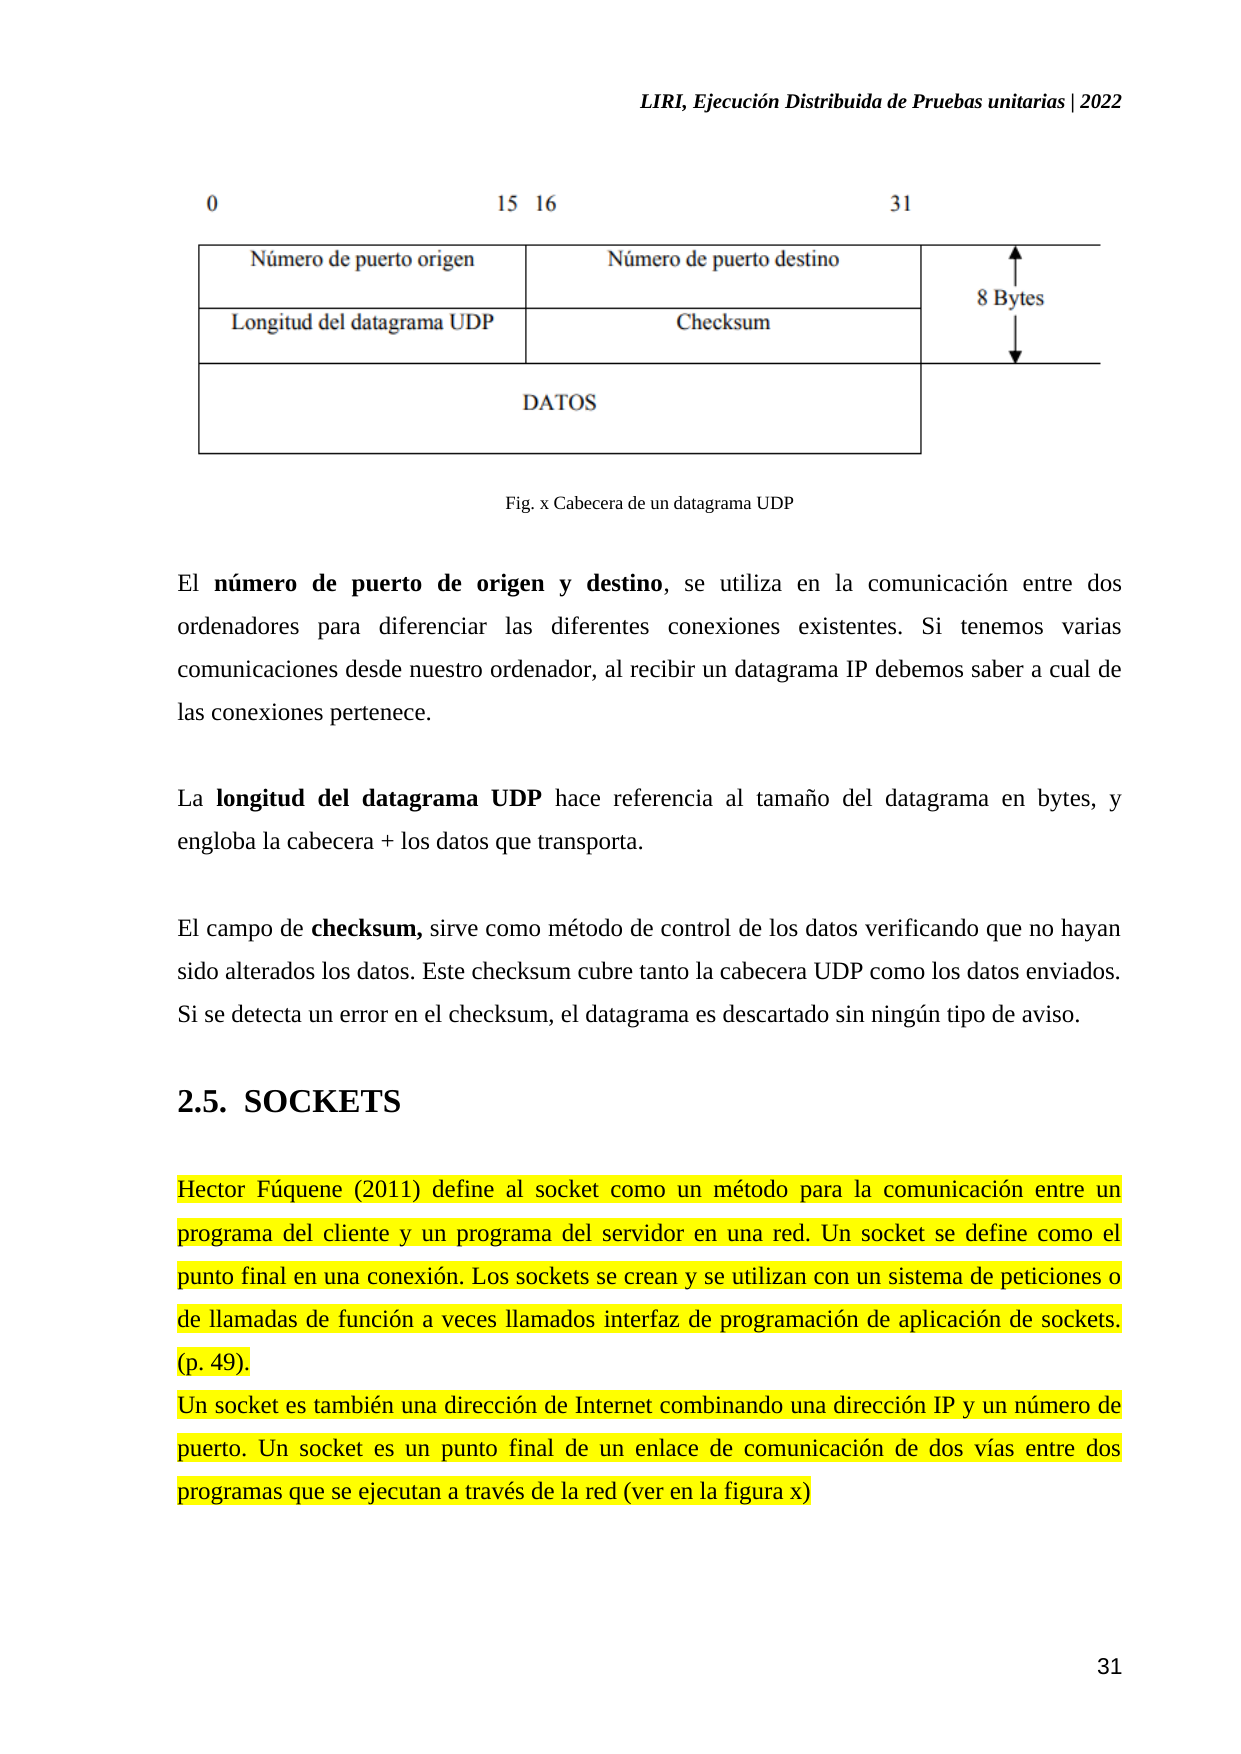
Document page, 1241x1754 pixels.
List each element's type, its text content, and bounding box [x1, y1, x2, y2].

text El número de puerto de origen y destino, se utiliza en la comunicación entre dos ordenadores para diferenciar las diferentes conexiones existentes. Si tenemos varias comunicaciones desde nuestro ordenador, al recibir un datagrama IP debemos saber a cual de las conexiones pertenece. [177, 568, 1122, 726]
text Un socket es también una dirección de Internet combinando una dirección IP y un número de puerto. Un socket es un punto final de un enlace de comunicación de dos vías entre dos programas que se ejecutan a través de la red (ver en la figura x) [177, 1390, 1122, 1505]
text Fig. x Cabecera de un datagrama UDP [177, 492, 1122, 514]
subtitle 2.5. SOCKETS [177, 1082, 1126, 1120]
text El campo de checksum, sirve como método de control de los datos verificando que no hayan sido alterados los datos. Este checksum cubre tanto la cabecera UDP como los datos enviados. Si se detecta un error en el checksum, el datagrama es descartado sin ningún tipo de aviso. [177, 913, 1122, 1028]
text La longitud del datagrama UDP hace referencia al tamaño del datagrama en bytes, y engloba la cabecera + los datos que transporta. [177, 783, 1122, 855]
picture [177, 177, 1118, 480]
text Hector Fúquene (2011)⁠ define al socket como un método para la comunicación entre un programa del cliente y un programa del servidor en una red. Un socket se define como el punto final en una conexión. Los sockets se crean y se utilizan con un sistema de peticiones o de llamadas de función a veces llamados interfaz de programación de aplicación de sockets.(p. 49). [177, 1174, 1122, 1376]
